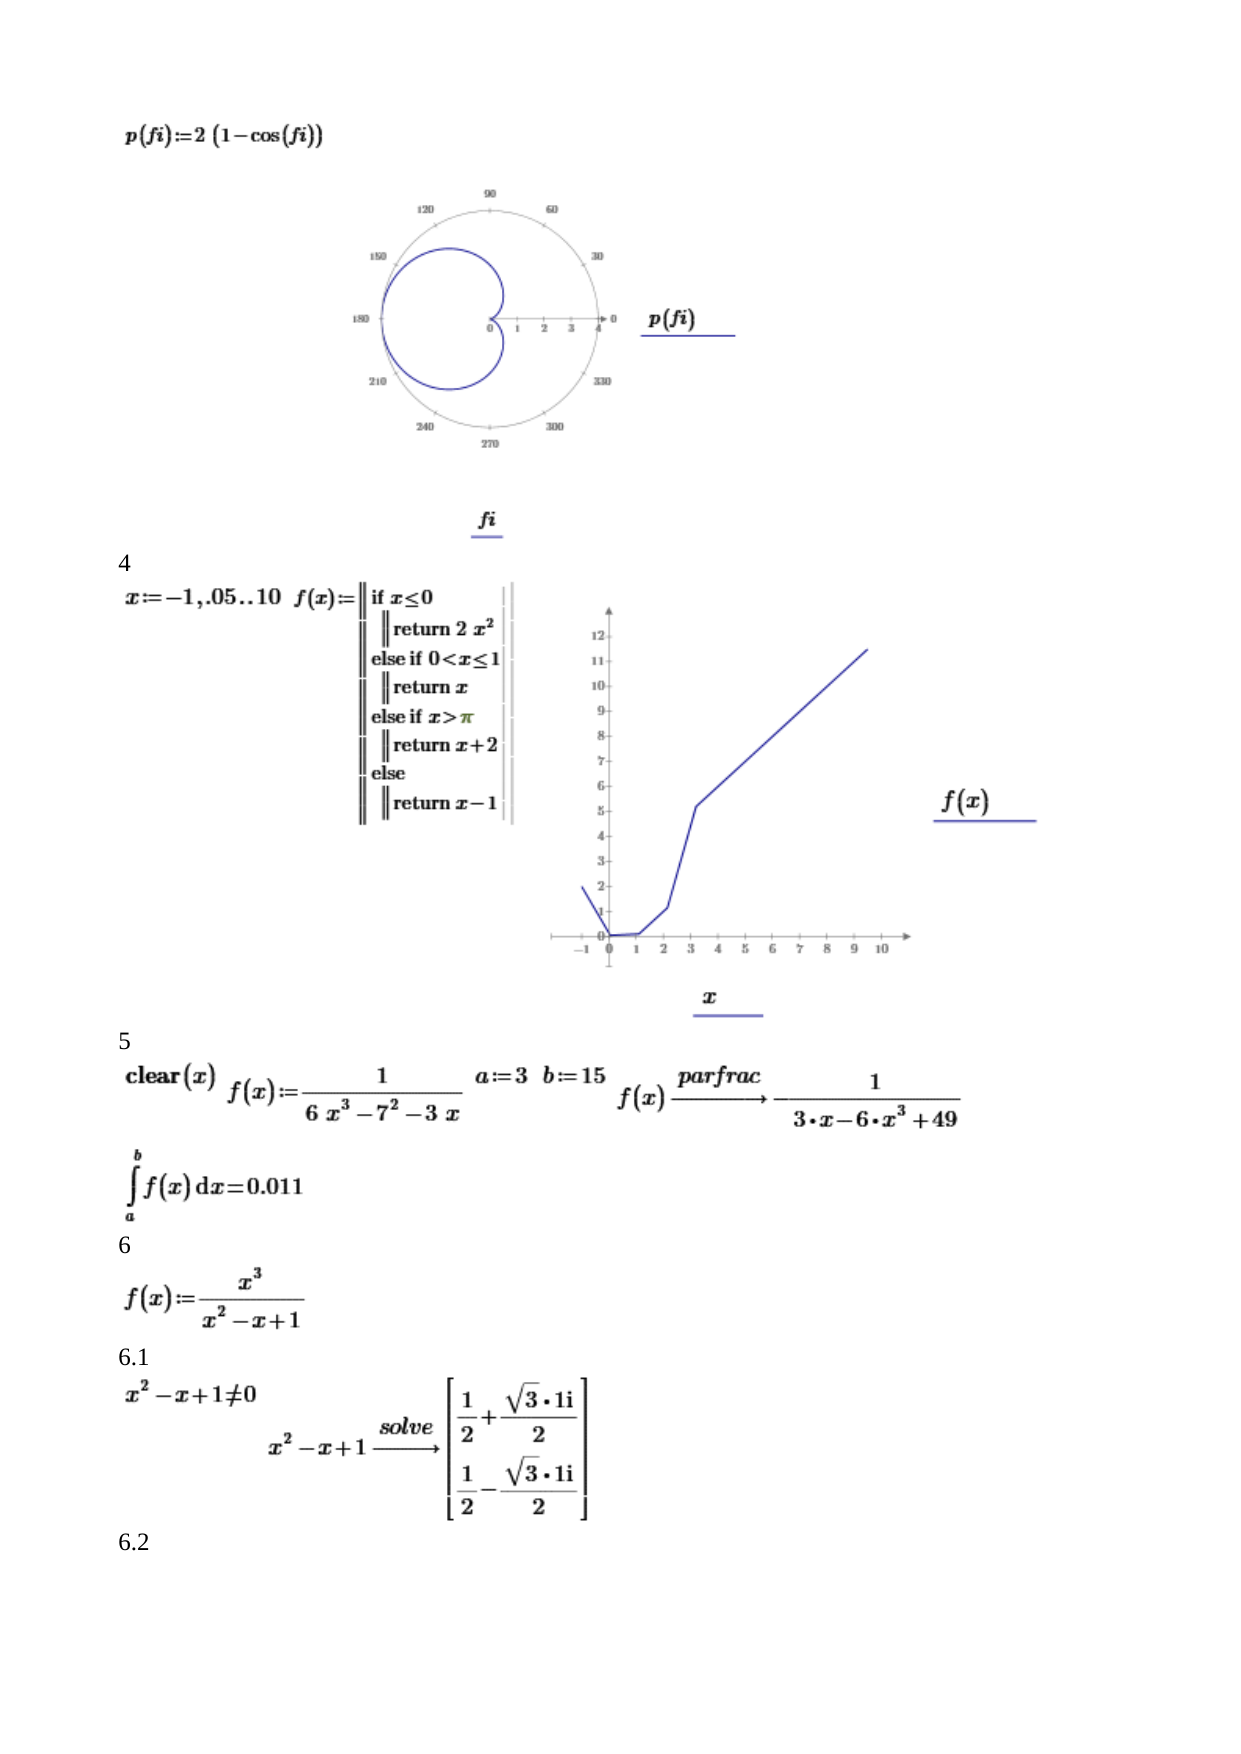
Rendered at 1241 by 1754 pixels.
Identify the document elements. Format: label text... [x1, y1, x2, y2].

text 4 [118, 548, 1122, 576]
text 6 [118, 1230, 1122, 1259]
text 6.1 [118, 1342, 1122, 1370]
text 5 [118, 1026, 1122, 1055]
text 6.2 [118, 1527, 1122, 1555]
